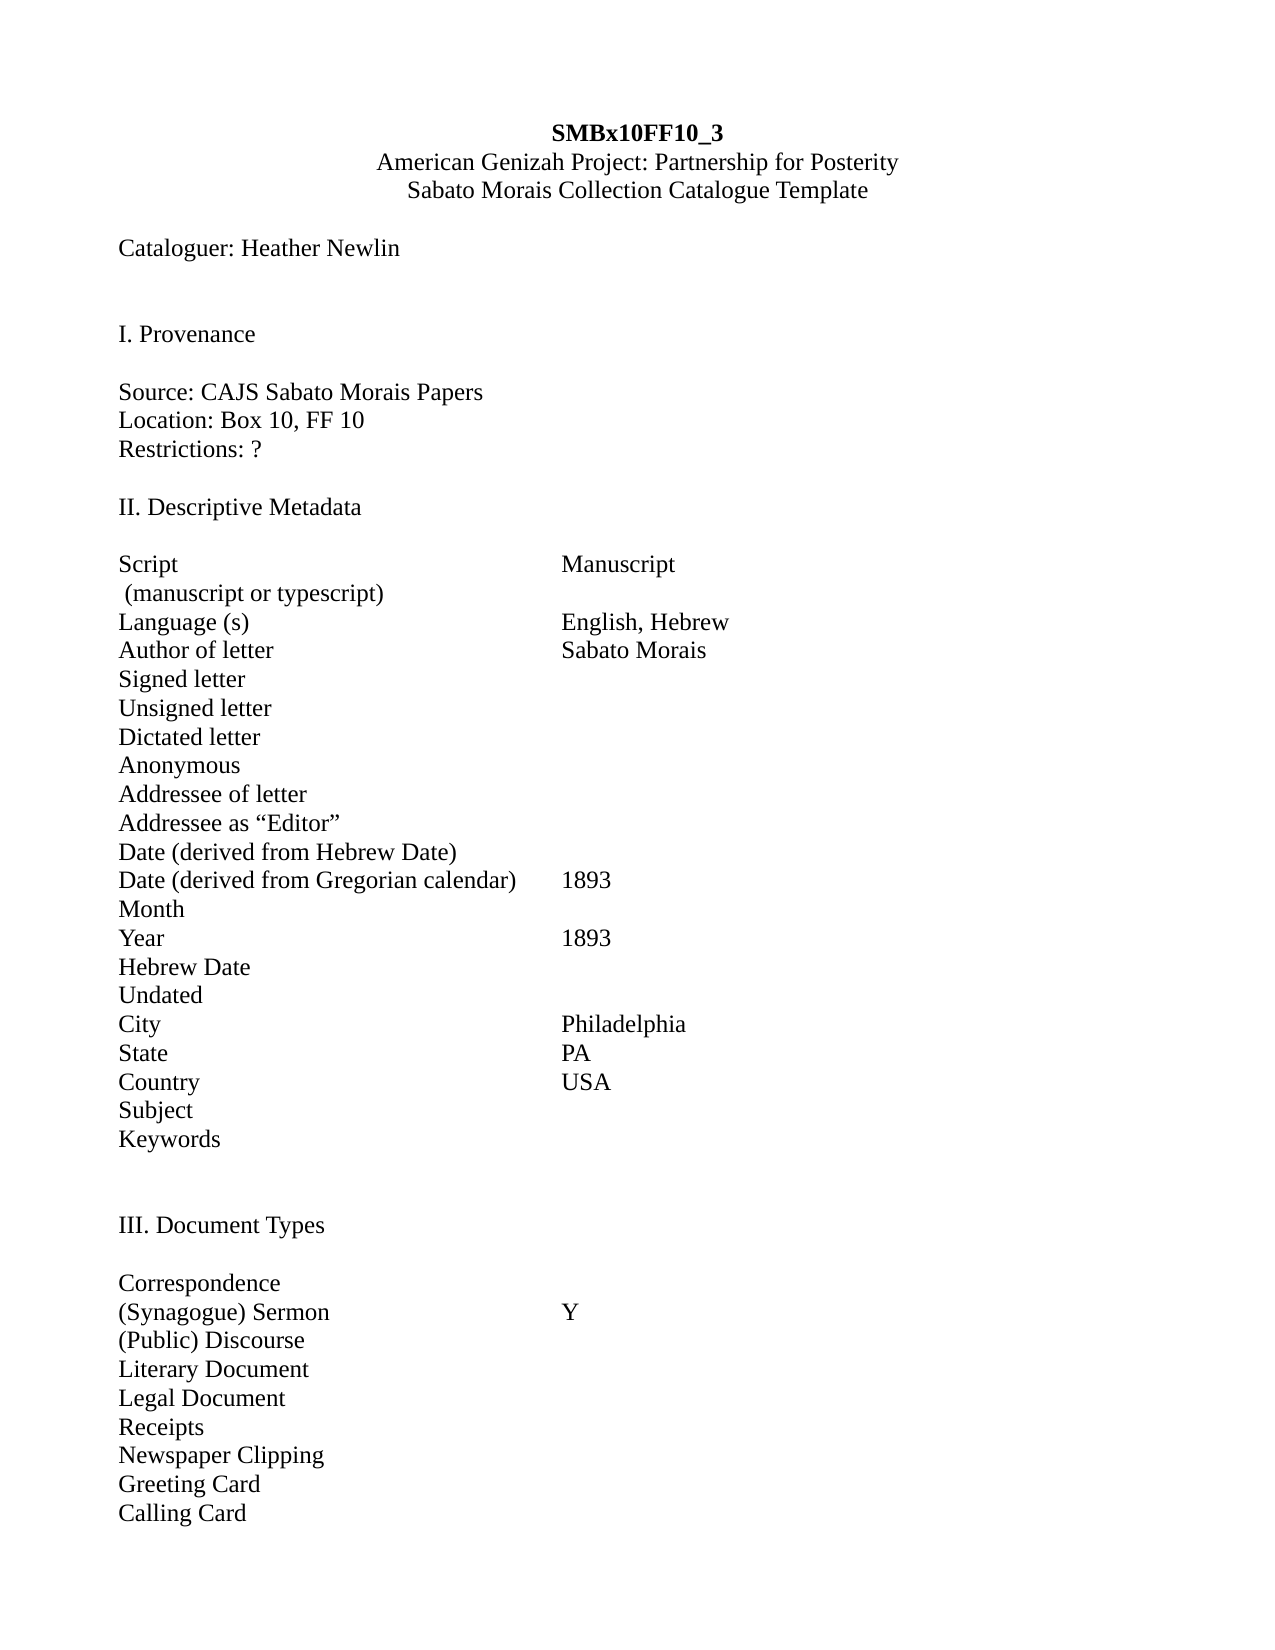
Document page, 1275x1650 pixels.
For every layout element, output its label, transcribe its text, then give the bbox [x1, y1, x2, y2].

text Anonymous [118, 751, 1157, 779]
text Author of letter Sabato Morais [118, 636, 1157, 664]
text Literary Document [118, 1354, 1157, 1383]
text Signed letter [118, 664, 1157, 693]
text I. Provenance [118, 319, 1157, 348]
text Subject [118, 1096, 1157, 1124]
text Date (derived from Hebrew Date) [118, 837, 1157, 866]
text Greeting Card [118, 1469, 1157, 1498]
text III. Document Types [118, 1211, 1157, 1239]
text Undated [118, 981, 1157, 1009]
text Hebrew Date [118, 952, 1157, 981]
text Calling Card [118, 1498, 1157, 1527]
text Year 1893 [118, 923, 1157, 952]
text Country USA [118, 1067, 1157, 1096]
text Legal Document [118, 1383, 1157, 1412]
text Unsigned letter [118, 693, 1157, 722]
text Language (s) English, Hebrew [118, 607, 1157, 636]
text SMBx10FF10_3 [118, 118, 1157, 147]
text Receipts [118, 1412, 1157, 1441]
text Dictated letter [118, 722, 1157, 751]
text Addressee of letter [118, 779, 1157, 808]
text Script Manuscript [118, 549, 1157, 578]
text II. Descriptive Metadata [118, 492, 1157, 521]
text Cataloguer: Heather Newlin [118, 233, 1157, 262]
text Month [118, 894, 1157, 923]
text Addressee as “Editor” [118, 808, 1157, 837]
text Date (derived from Gregorian calendar) 1893 [118, 866, 1157, 894]
text State PA [118, 1038, 1157, 1067]
text Restrictions: ? [118, 434, 1157, 463]
text (manuscript or typescript) [118, 578, 1157, 607]
text Sabato Morais Collection Catalogue Template [118, 176, 1157, 204]
text American Genizah Project: Partnership for Posterity [118, 147, 1157, 176]
text (Synagogue) Sermon Y [118, 1297, 1157, 1326]
text City Philadelphia [118, 1009, 1157, 1038]
text Newspaper Clipping [118, 1441, 1157, 1469]
text Source: CAJS Sabato Morais Papers [118, 377, 1157, 406]
text Location: Box 10, FF 10 [118, 406, 1157, 434]
text Keywords [118, 1124, 1157, 1153]
text Correspondence [118, 1268, 1157, 1297]
text (Public) Discourse [118, 1326, 1157, 1354]
